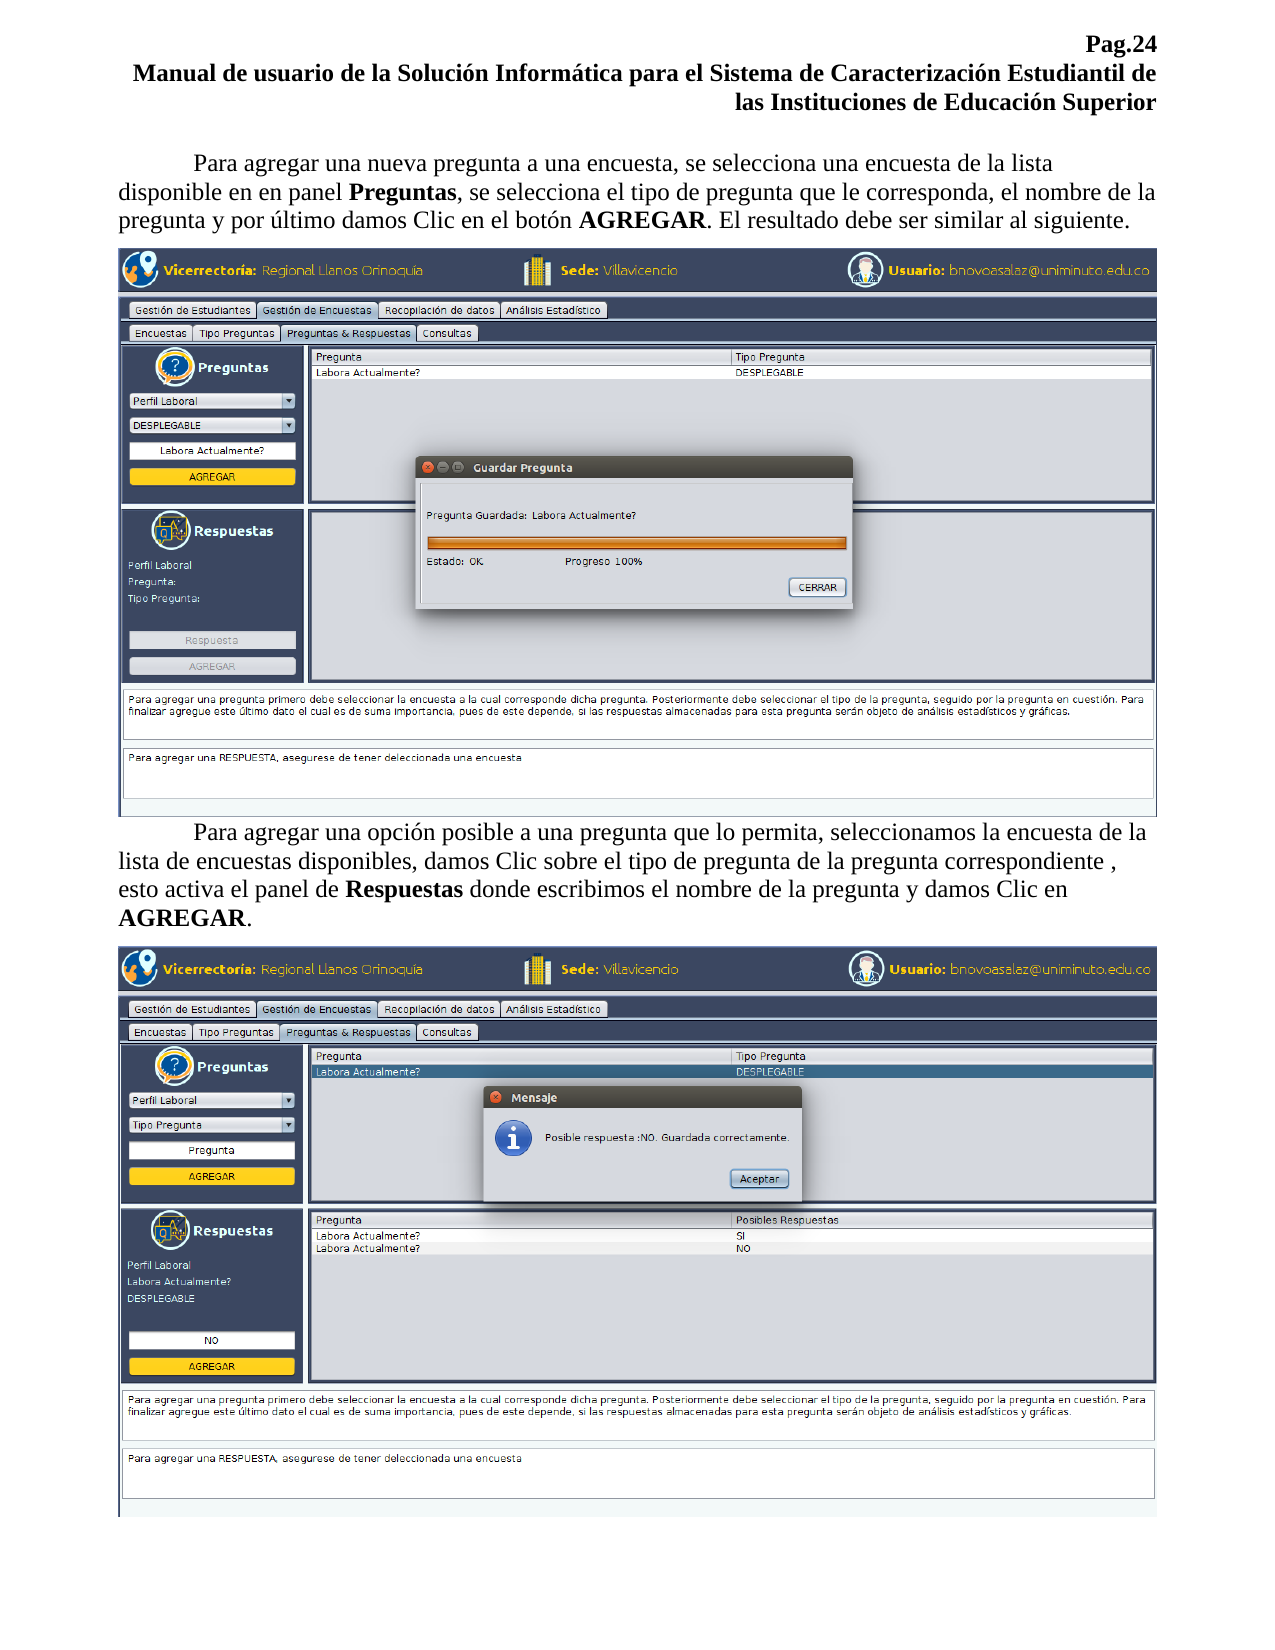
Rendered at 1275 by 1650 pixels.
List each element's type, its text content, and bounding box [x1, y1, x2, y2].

picture [118, 946, 1157, 1517]
text Para agregar una opción posible a una pregunta que lo permita, seleccionamos la encuesta de la lista de encuestas disponibles, damos Clic sobre el tipo de pregunta de la pregunta correspondiente , esto activa el panel de Respuestas donde escribimos el nombre de la pregunta y damos Clic en AGREGAR. [118, 817, 1157, 932]
text Para agregar una nueva pregunta a una encuesta, se selecciona una encuesta de la lista disponible en en panel Preguntas, se selecciona el tipo de pregunta que le corresponda, el nombre de la pregunta y por último damos Clic en el botón AGREGAR. El resultado debe ser similar al siguiente. [118, 148, 1157, 234]
picture [118, 248, 1157, 817]
